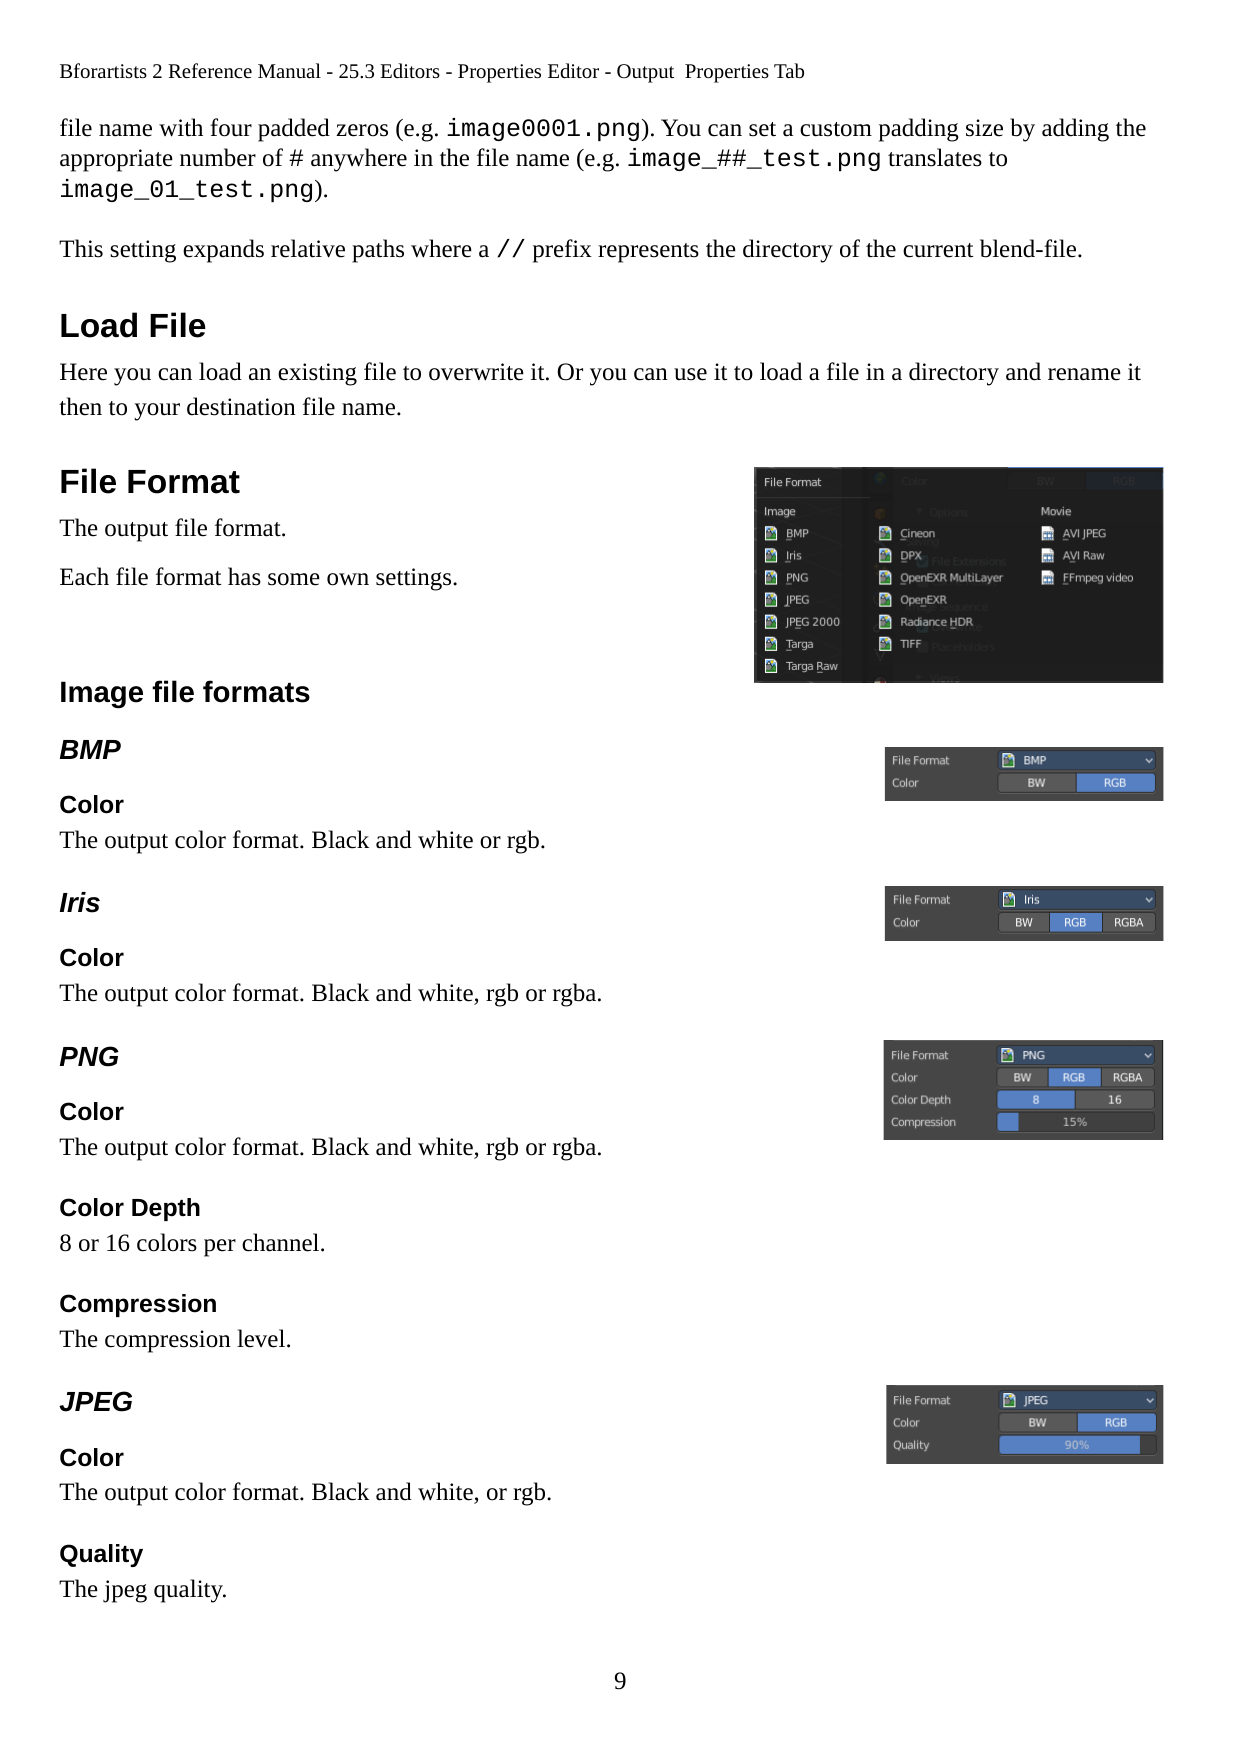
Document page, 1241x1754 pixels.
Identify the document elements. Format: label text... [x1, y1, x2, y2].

subtitle Color [59, 1443, 1181, 1471]
text The compression level. [59, 1324, 1181, 1353]
subtitle Load File [59, 306, 1181, 345]
subtitle Color [59, 790, 1181, 819]
text The output color format. Black and white, rgb or rgba. [59, 978, 1181, 1007]
text The output color format. Black and white, rgb or rgba. [59, 1132, 1181, 1160]
list file name with four padded zeros (e.g. image0001.png). You can set a custom padding size by adding the appropriate number of # anywhere in the file name (e.g. image_##_test.png translates to image_01_test.png). [59, 113, 1181, 205]
subtitle Quality [59, 1539, 1181, 1568]
subtitle Color [59, 943, 1181, 972]
picture [883, 1040, 1164, 1140]
subtitle Iris [59, 887, 884, 918]
subtitle File Format [59, 462, 1181, 500]
subtitle Compression [59, 1289, 1181, 1318]
subtitle Color Depth [59, 1193, 1181, 1222]
text The output file format. [59, 513, 754, 542]
subtitle JPEG [59, 1386, 886, 1418]
picture [886, 1385, 1164, 1464]
subtitle [1164, 1386, 1181, 1418]
text This setting expands relative paths where a // prefix represents the directory of the current blend-file. [59, 234, 1181, 265]
picture [884, 747, 1164, 801]
subtitle [1164, 887, 1181, 918]
text The output color format. Black and white, or rgb. [59, 1477, 1181, 1506]
subtitle BMP [59, 733, 1181, 765]
text The jpeg quality. [59, 1574, 1181, 1603]
picture [884, 886, 1164, 941]
subtitle Image file formats [59, 675, 1181, 708]
text [1164, 513, 1181, 542]
text The output color format. Black and white or rgb. [59, 825, 1181, 854]
subtitle [1164, 1040, 1181, 1072]
subtitle Color [59, 1097, 883, 1125]
picture [754, 467, 1164, 683]
subtitle PNG [59, 1040, 883, 1072]
text 8 or 16 colors per channel. [59, 1228, 1181, 1257]
text Each file format has some own settings. [59, 562, 754, 591]
text Here you can load an existing file to overwrite it. Or you can use it to load a file in a directory and rename it then to your destination file name. [59, 357, 1181, 421]
subtitle [1164, 1097, 1181, 1125]
